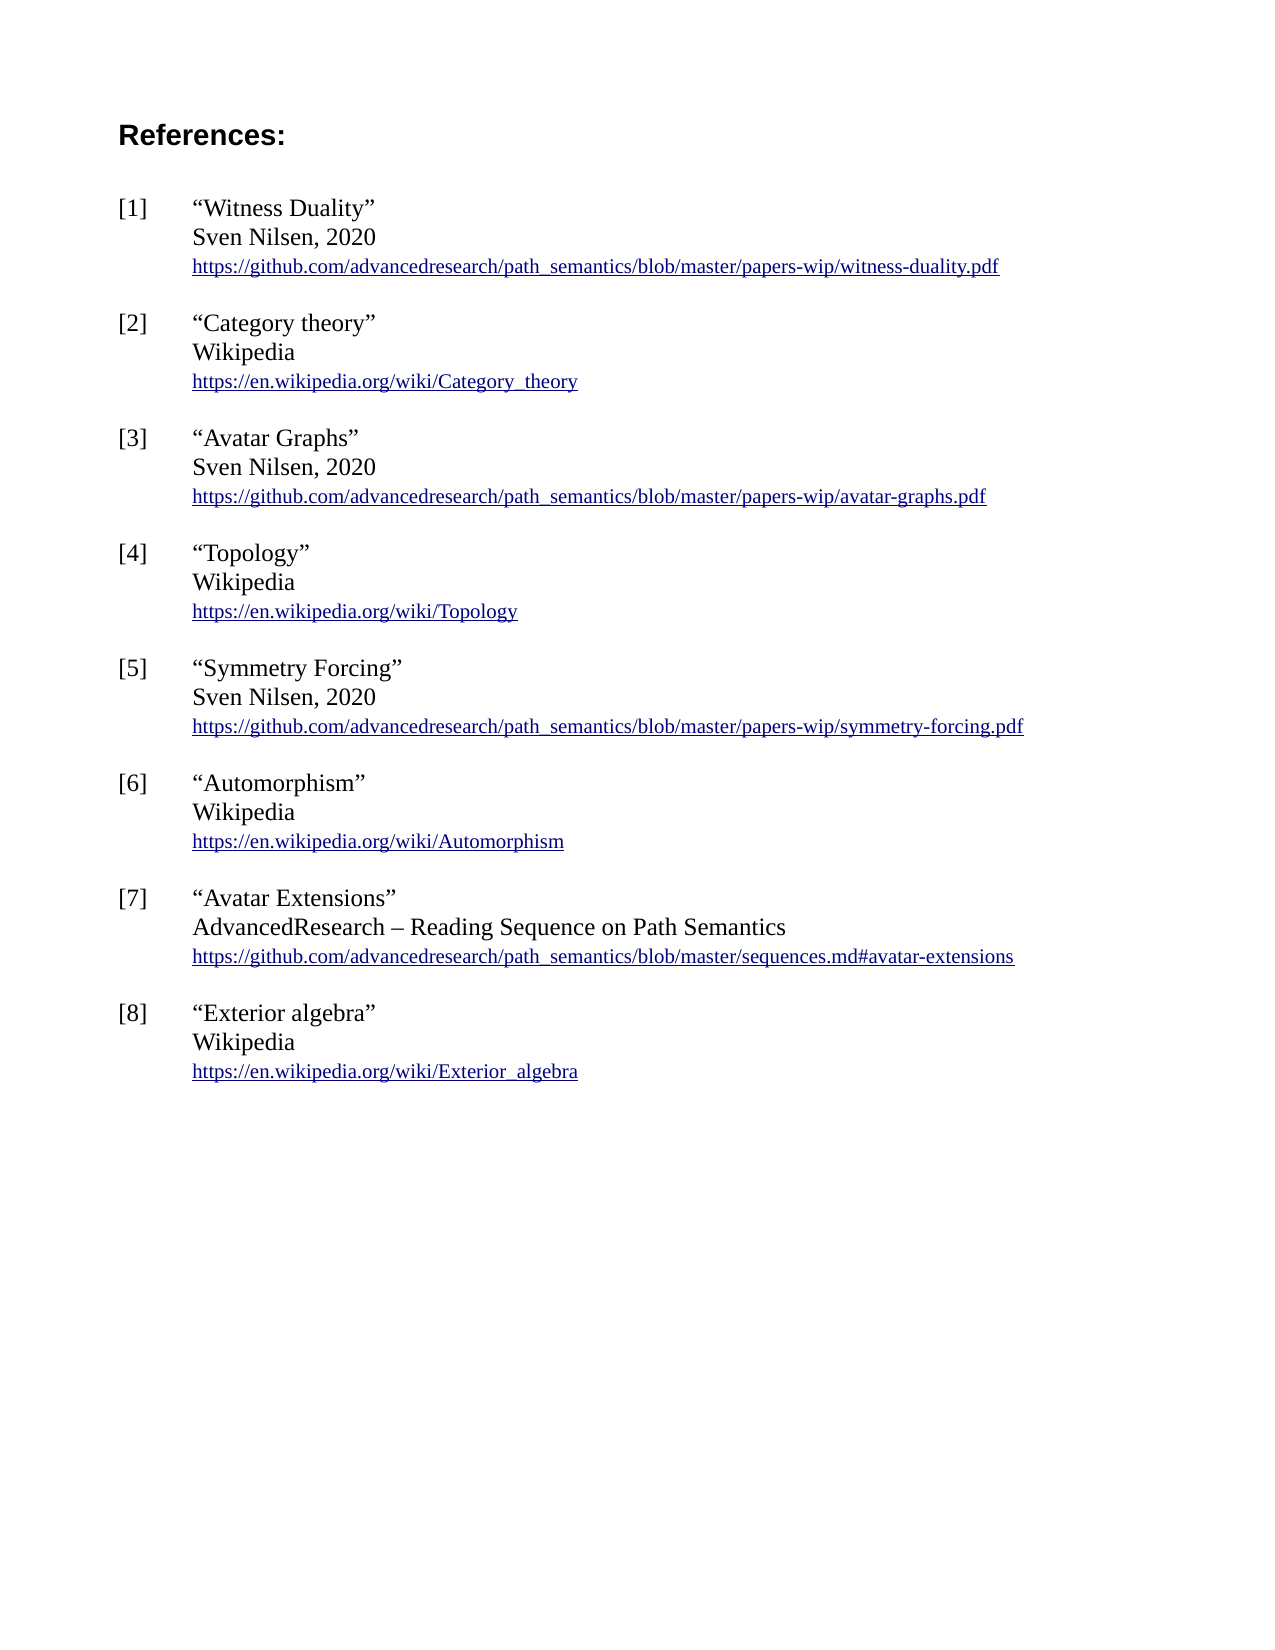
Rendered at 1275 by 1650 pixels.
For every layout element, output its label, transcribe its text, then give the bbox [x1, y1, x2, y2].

text https://en.wikipedia.org/wiki/Exterior_algebra [118, 1056, 1157, 1084]
text Wikipedia [118, 797, 1157, 826]
text [4] “Topology” [118, 538, 1157, 567]
text https://github.com/advancedresearch/path_semantics/blob/master/sequences.md#avatar-extensions [118, 941, 1157, 969]
text [3] “Avatar Graphs” [118, 423, 1157, 452]
text [7] “Avatar Extensions” [118, 883, 1157, 912]
text [5] “Symmetry Forcing” [118, 653, 1157, 682]
text [1] “Witness Duality” [118, 193, 1157, 222]
text https://github.com/advancedresearch/path_semantics/blob/master/papers-wip/symmetry-forcing.pdf [118, 711, 1157, 739]
text [6] “Automorphism” [118, 768, 1157, 797]
text Wikipedia [118, 337, 1157, 366]
text Sven Nilsen, 2020 [118, 682, 1157, 711]
text [2] “Category theory” [118, 308, 1157, 337]
text AdvancedResearch – Reading Sequence on Path Semantics [118, 912, 1157, 941]
text https://en.wikipedia.org/wiki/Category_theory [118, 366, 1157, 394]
text Wikipedia [118, 1027, 1157, 1056]
text [8] “Exterior algebra” [118, 998, 1157, 1027]
text Sven Nilsen, 2020 [118, 222, 1157, 251]
text https://github.com/advancedresearch/path_semantics/blob/master/papers-wip/witness-duality.pdf [118, 251, 1157, 279]
text Sven Nilsen, 2020 [118, 452, 1157, 481]
text https://github.com/advancedresearch/path_semantics/blob/master/papers-wip/avatar-graphs.pdf [118, 481, 1157, 509]
subtitle References: [118, 118, 1157, 152]
text https://en.wikipedia.org/wiki/Automorphism [118, 826, 1157, 854]
text https://en.wikipedia.org/wiki/Topology [118, 596, 1157, 624]
text Wikipedia [118, 567, 1157, 596]
